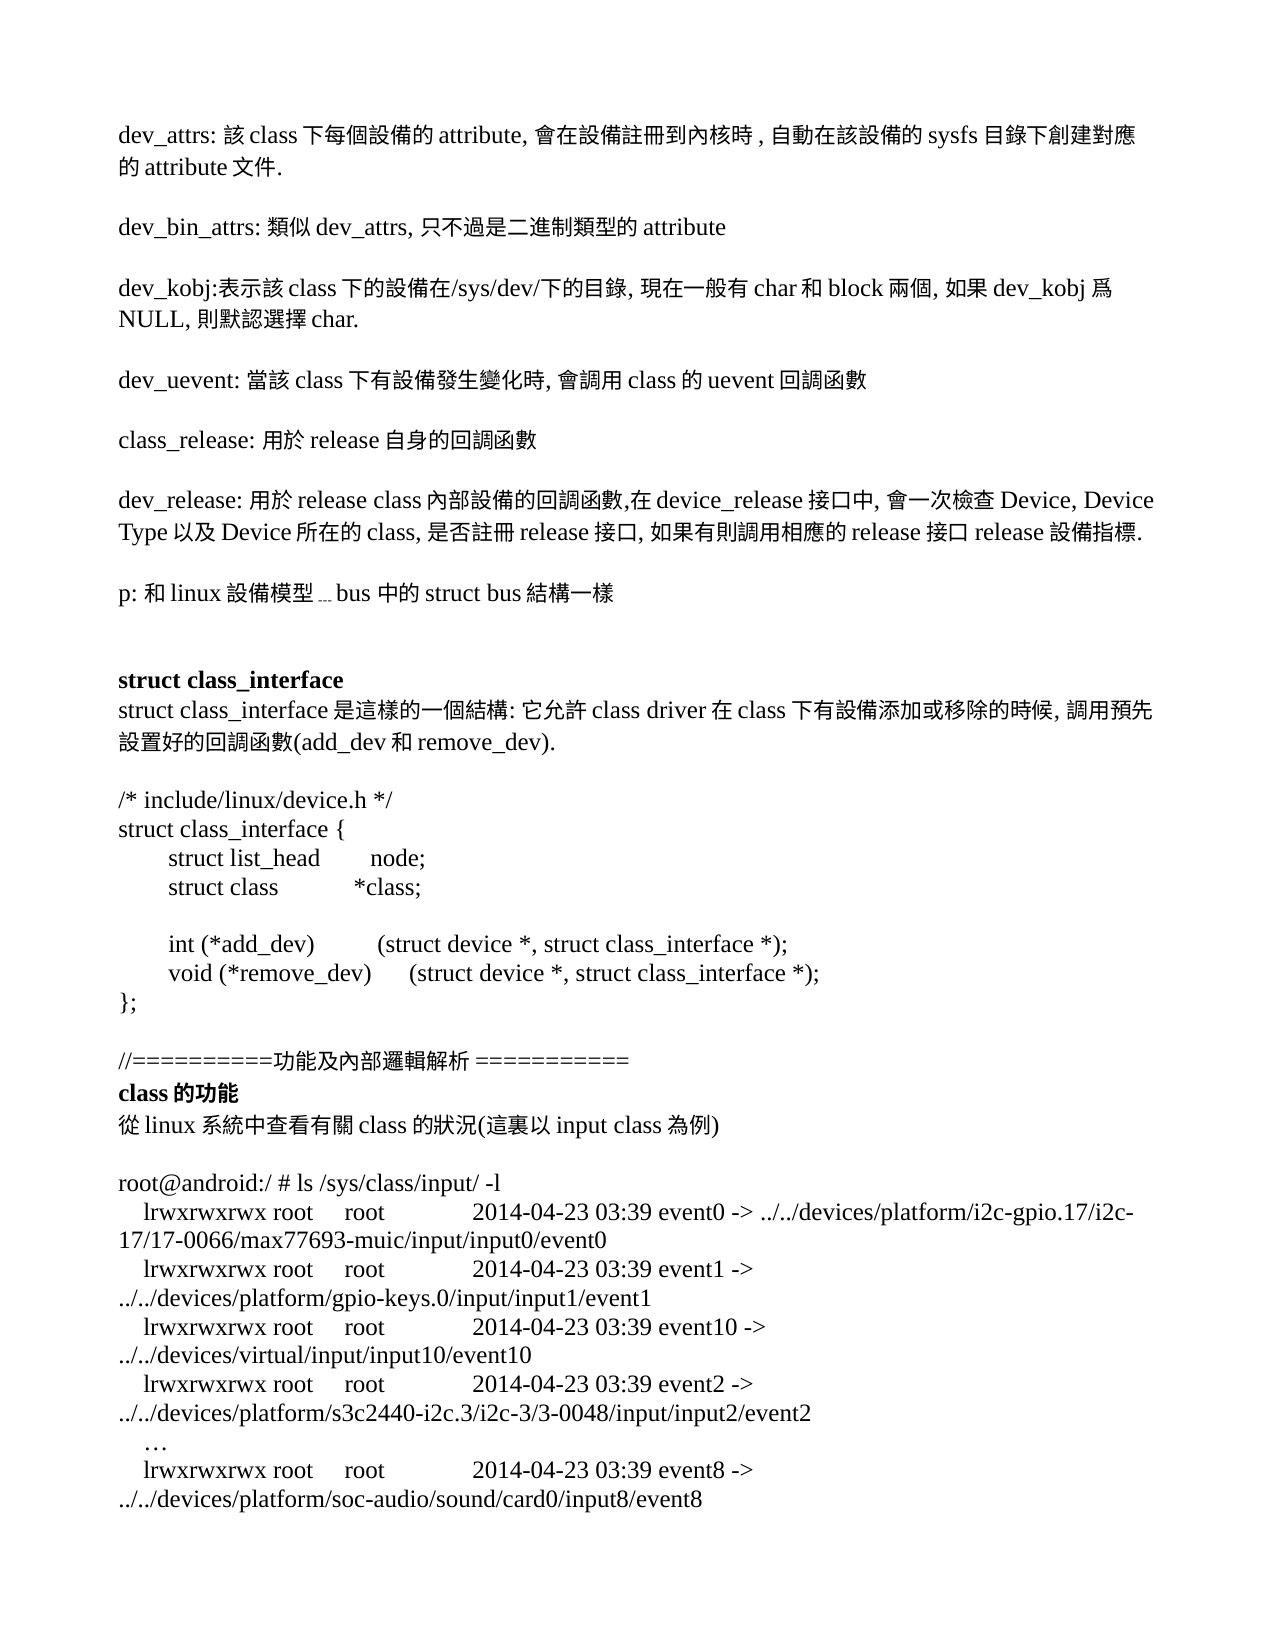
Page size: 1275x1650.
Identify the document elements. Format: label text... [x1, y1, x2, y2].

text dev_uevent: 當該class下有設備發生變化時, 會調用class的uevent回調函數 [118, 363, 1157, 394]
text void (*remove_dev) (struct device *, struct class_interface *); [118, 958, 1157, 987]
text struct class_interface [118, 665, 1157, 693]
text lrwxrwxrwx root root 2014-04-23 03:39 event0 -> ../../devices/platform/i2c-gpio.17/i2c-17/17-0066/max77693-muic/input/input0/event0 [118, 1197, 1157, 1254]
text /* include/linux/device.h */ [118, 786, 1157, 814]
text dev_attrs: 該class下每個設備的attribute, 會在設備註冊到內核時 , 自動在該設備的sysfs目錄下創建對應的attribute文件. [118, 118, 1157, 181]
text class的功能 [118, 1076, 1157, 1108]
text lrwxrwxrwx root root 2014-04-23 03:39 event10 -> ../../devices/virtual/input/input10/event10 [118, 1312, 1157, 1369]
text int (*add_dev) (struct device *, struct class_interface *); [118, 929, 1157, 958]
text dev_bin_attrs: 類似dev_attrs, 只不過是二進制類型的attribute [118, 210, 1157, 242]
text dev_kobj:表示該class下的設備在/sys/dev/下的目錄, 現在一般有char和block兩個, 如果dev_kobj爲NULL, 則默認選擇char. [118, 271, 1157, 334]
text 從linux系統中查看有關class的狀況(這裏以input class為例) [118, 1108, 1157, 1139]
text root@android:/ # ls /sys/class/input/ -l [118, 1168, 1157, 1197]
text }; [118, 987, 1157, 1016]
text struct class *class; [118, 872, 1157, 901]
text //==========功能及內部邏輯解析 =========== [118, 1044, 1157, 1076]
text lrwxrwxrwx root root 2014-04-23 03:39 event2 -> ../../devices/platform/s3c2440-i2c.3/i2c-3/3-0048/input/input2/event2 [118, 1369, 1157, 1427]
text p: 和linux設備模型﹍bus 中的struct bus結構一樣 [118, 576, 1157, 607]
text class_release: 用於release自身的回調函數 [118, 423, 1157, 455]
text … [118, 1427, 1157, 1456]
text lrwxrwxrwx root root 2014-04-23 03:39 event8 -> ../../devices/platform/soc-audio/sound/card0/input8/event8 [118, 1456, 1157, 1513]
text struct class_interface是這樣的一個結構: 它允許class driver在class下有設備添加或移除的時候, 調用預先設置好的回調函數(add_dev和remove_dev). [118, 693, 1157, 757]
text struct list_head node; [118, 843, 1157, 872]
text lrwxrwxrwx root root 2014-04-23 03:39 event1 -> ../../devices/platform/gpio-keys.0/input/input1/event1 [118, 1254, 1157, 1312]
text struct class_interface { [118, 814, 1157, 843]
text dev_release: 用於release class內部設備的回調函數,在device_release接口中, 會一次檢查Device, Device Type以及Device所在的class, 是否註冊release接口, 如果有則調用相應的release接口 release設備指標. [118, 483, 1157, 547]
